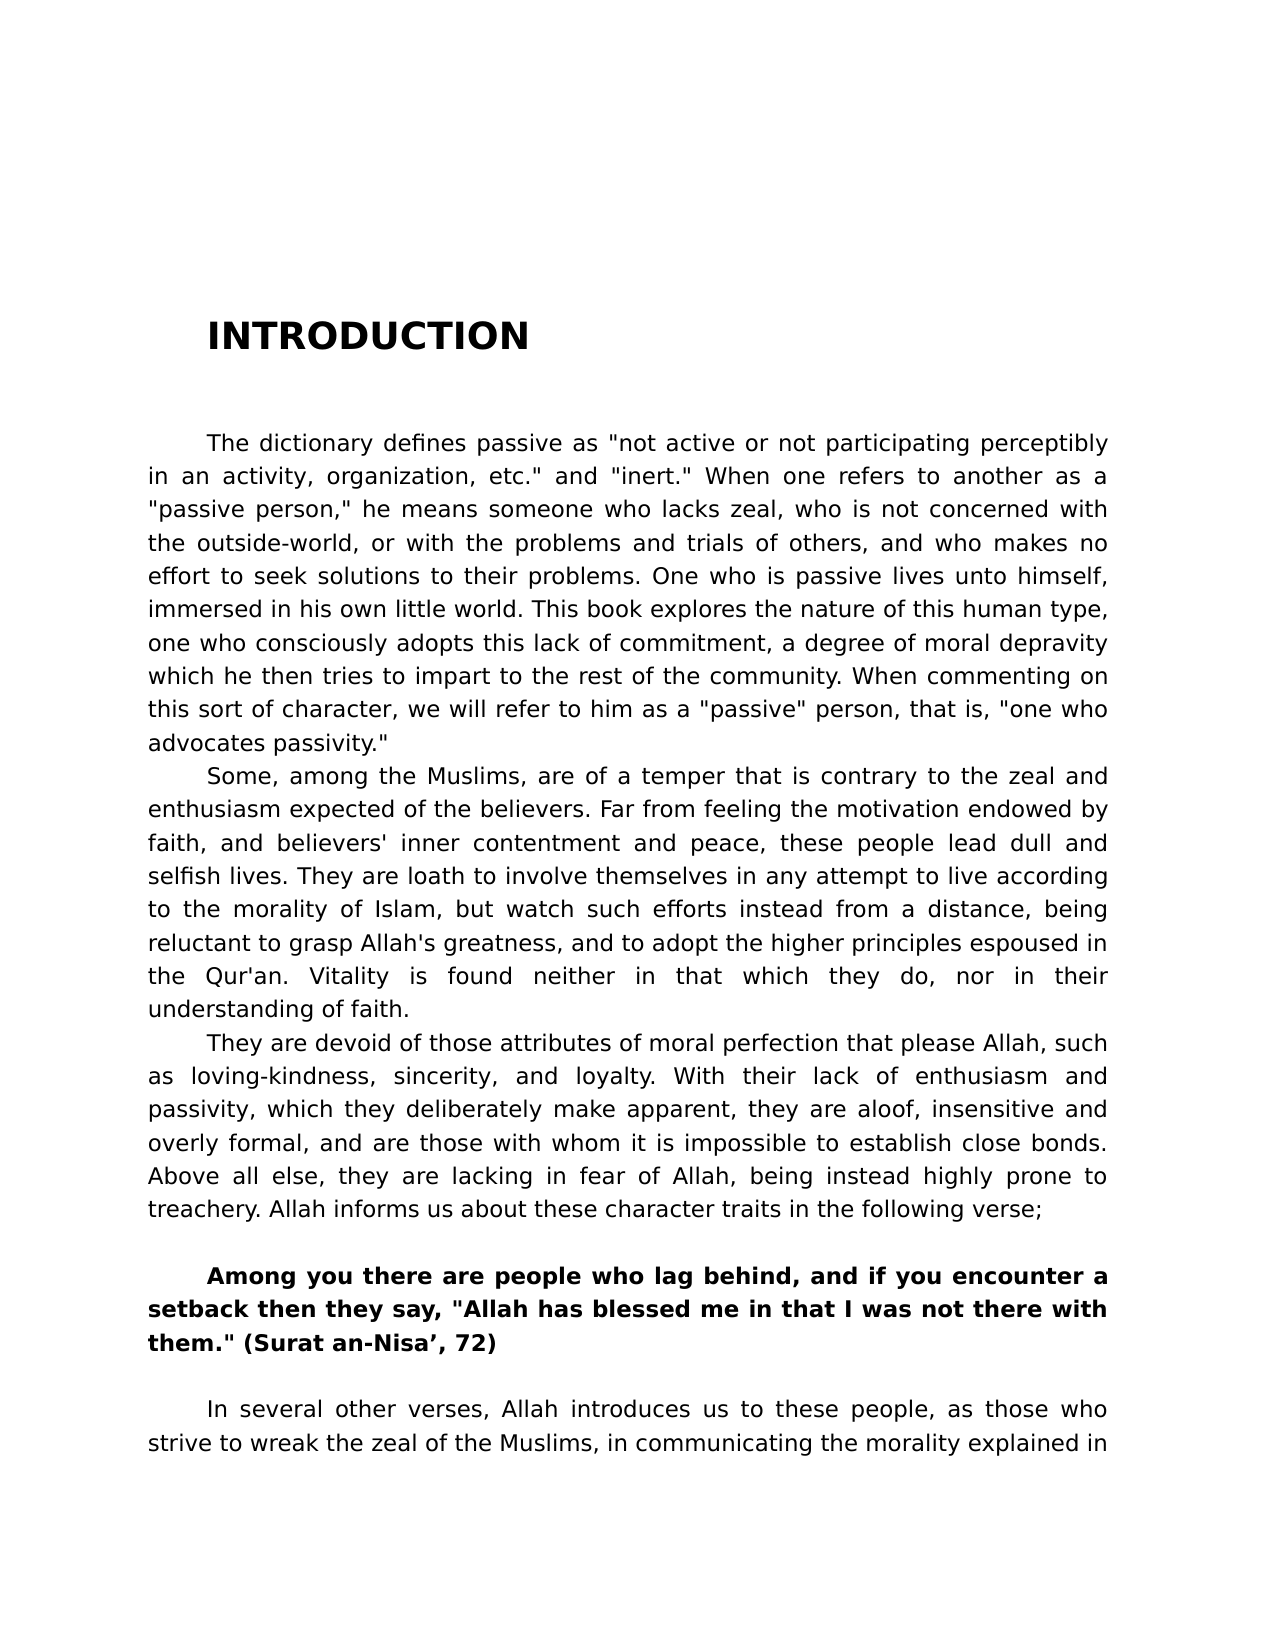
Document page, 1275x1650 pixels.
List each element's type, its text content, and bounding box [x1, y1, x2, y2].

text INTRODUCTION [148, 314, 1110, 358]
text Among you there are people who lag behind, and if you encounter a setback then they say, "Allah has blessed me in that I was not there with them." (Surat an-Nisa’, 72) [148, 1258, 1110, 1358]
text The dictionary defines passive as "not active or not participating perceptibly in an activity, organization, etc." and "inert." When one refers to another as a "passive person," he means someone who lacks zeal, who is not concerned with the outside-world, or with the problems and trials of others, and who makes no effort to seek solutions to their problems. One who is passive lives unto himself, immersed in his own little world. This book explores the nature of this human type, one who consciously adopts this lack of commitment, a degree of moral depravity which he then tries to impart to the rest of the community. When commenting on this sort of character, we will refer to him as a "passive" person, that is, "one who advocates passivity." [148, 424, 1110, 758]
text In several other verses, Allah introduces us to these people, as those who strive to wreak the zeal of the Muslims, in communicating the morality explained in [148, 1391, 1110, 1458]
text Some, among the Muslims, are of a temper that is contrary to the zeal and enthusiasm expected of the believers. Far from feeling the motivation endowed by faith, and believers' inner contentment and peace, these people lead dull and selfish lives. They are loath to involve themselves in any attempt to live according to the morality of Islam, but watch such efforts instead from a distance, being reluctant to grasp Allah's greatness, and to adopt the higher principles espoused in the Qur'an. Vitality is found neither in that which they do, nor in their understanding of faith. [148, 758, 1110, 1024]
text They are devoid of those attributes of moral perfection that please Allah, such as loving-kindness, sincerity, and loyalty. With their lack of enthusiasm and passivity, which they deliberately make apparent, they are aloof, insensitive and overly formal, and are those with whom it is impossible to establish close bonds. Above all else, they are lacking in fear of Allah, being instead highly prone to treachery. Allah informs us about these character traits in the following verse; [148, 1024, 1110, 1224]
